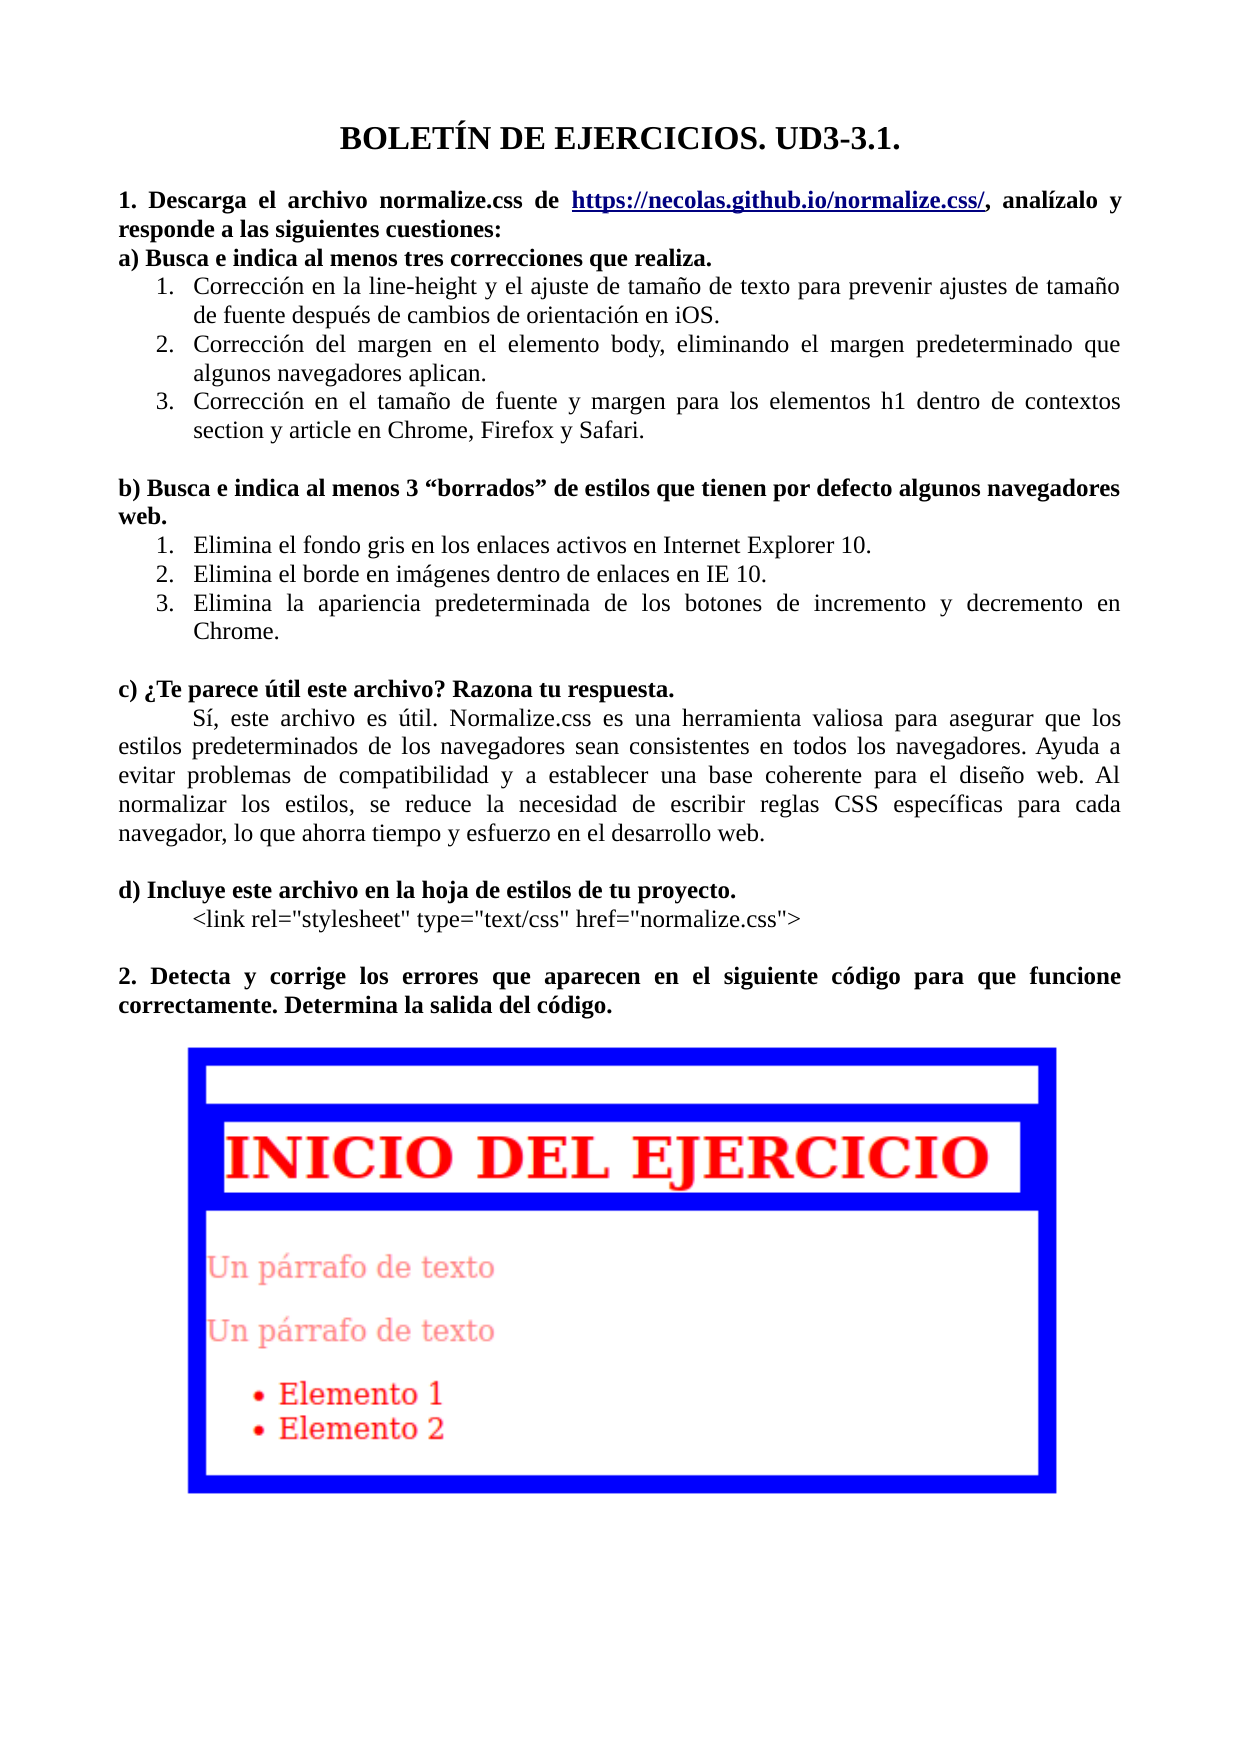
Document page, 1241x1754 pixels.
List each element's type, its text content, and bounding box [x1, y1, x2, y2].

list Corrección del margen en el elemento body, eliminando el margen predeterminado que algunos navegadores aplican. [156, 329, 1122, 386]
picture [183, 1039, 1064, 1501]
text d) Incluye este archivo en la hoja de estilos de tu proyecto. [118, 875, 1122, 904]
text 1. Descarga el archivo normalize.css de https://necolas.github.io/normalize.css/, analízalo y responde a las siguientes cuestiones: [118, 185, 1122, 243]
text BOLETÍN DE EJERCICIOS. UD3-3.1. [118, 118, 1122, 156]
list Corrección en la line-height y el ajuste de tamaño de texto para prevenir ajustes de tamaño de fuente después de cambios de orientación en iOS. [156, 271, 1122, 329]
text <link rel="stylesheet" type="text/css" href="normalize.css"> [118, 904, 1122, 933]
list Elimina el borde en imágenes dentro de enlaces en IE 10. [156, 559, 1122, 588]
text Sí, este archivo es útil. Normalize.css es una herramienta valiosa para asegurar que los estilos predeterminados de los navegadores sean consistentes en todos los navegadores. Ayuda a evitar problemas de compatibilidad y a establecer una base coherente para el diseño web. Al normalizar los estilos, se reduce la necesidad de escribir reglas CSS específicas para cada navegador, lo que ahorra tiempo y esfuerzo en el desarrollo web. [118, 703, 1122, 846]
text 2. Detecta y corrige los errores que aparecen en el siguiente código para que funcione correctamente. Determina la salida del código. [118, 961, 1122, 1019]
list Elimina la apariencia predeterminada de los botones de incremento y decremento en Chrome. [156, 588, 1122, 645]
text c) ¿Te parece útil este archivo? Razona tu respuesta. [118, 674, 1122, 703]
text b) Busca e indica al menos 3 “borrados” de estilos que tienen por defecto algunos navegadores web. [118, 473, 1122, 530]
text a) Busca e indica al menos tres correcciones que realiza. [118, 243, 1122, 271]
list Corrección en el tamaño de fuente y margen para los elementos h1 dentro de contextos section y article en Chrome, Firefox y Safari. [156, 386, 1122, 444]
list Elimina el fondo gris en los enlaces activos en Internet Explorer 10. [156, 530, 1122, 559]
